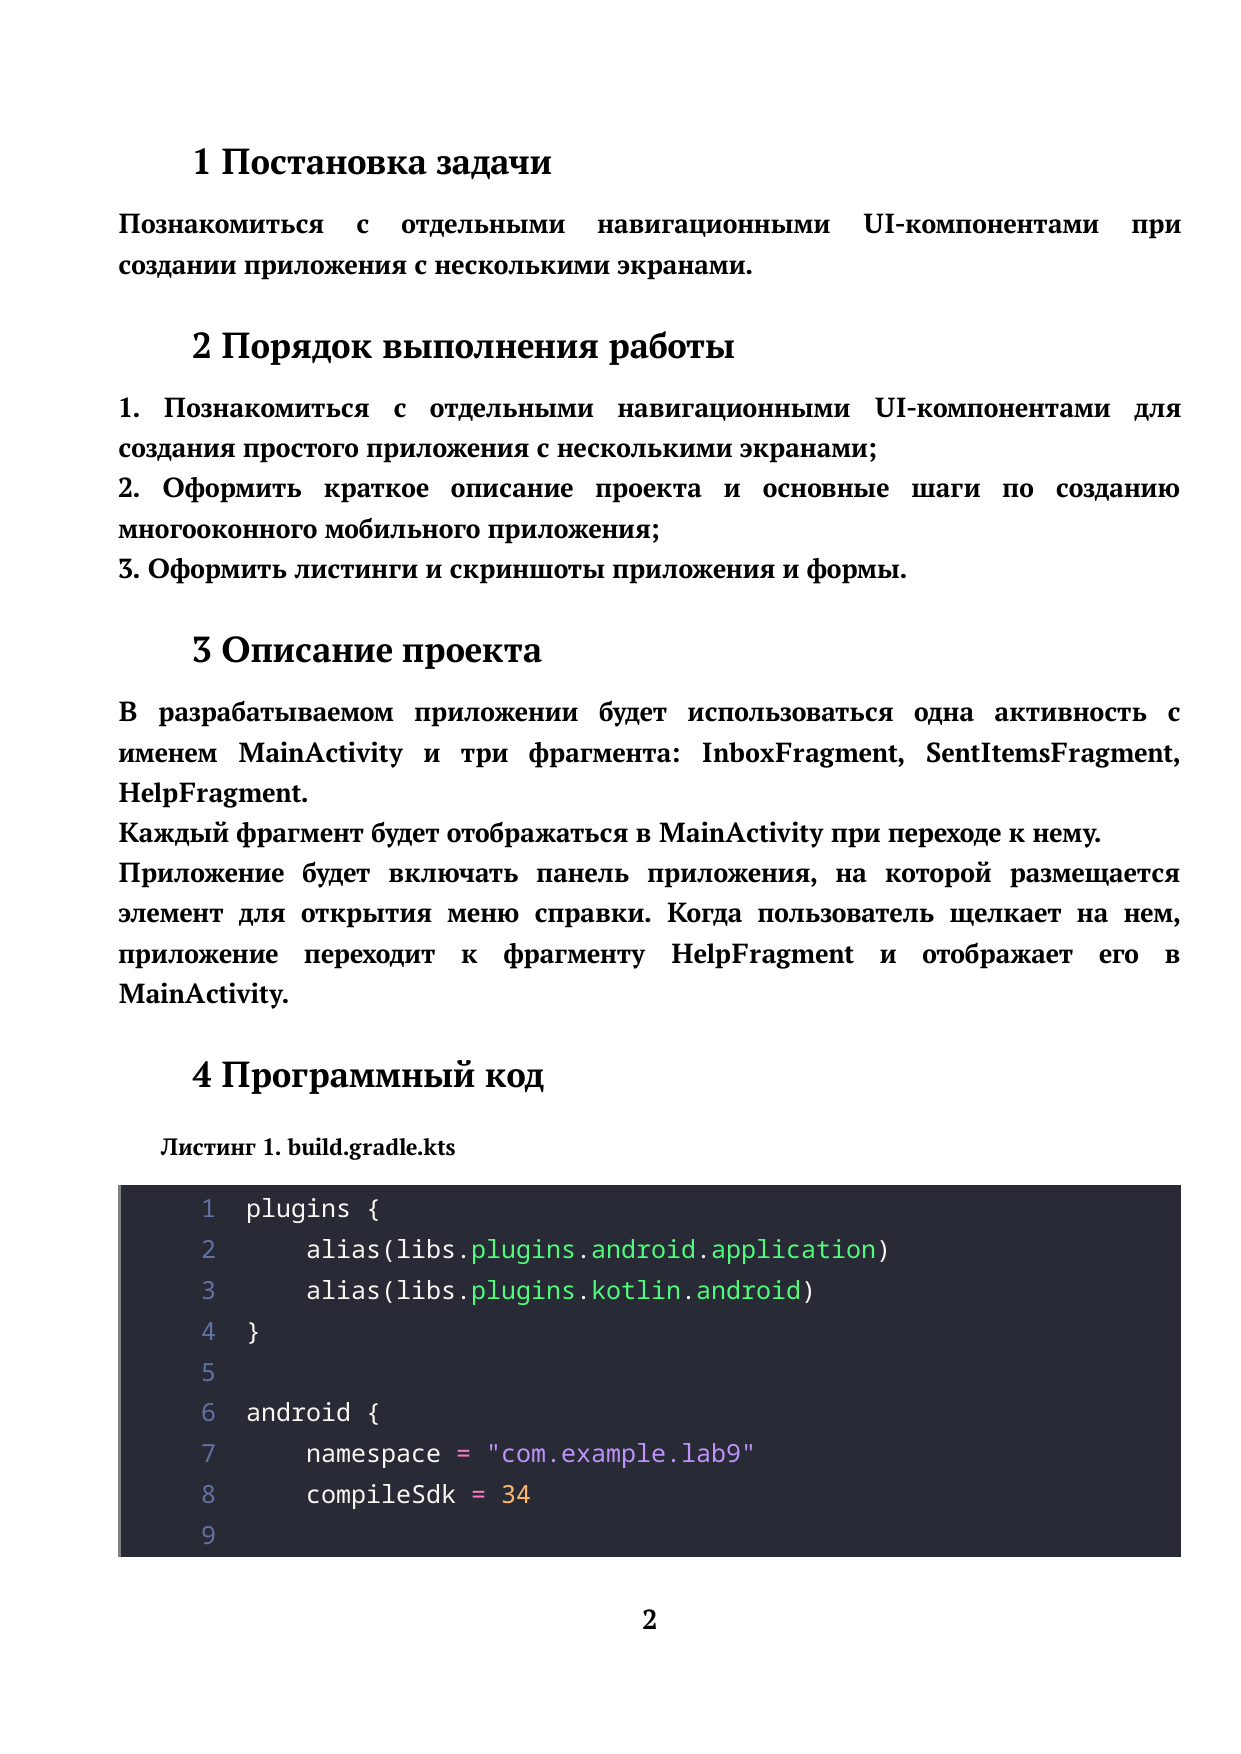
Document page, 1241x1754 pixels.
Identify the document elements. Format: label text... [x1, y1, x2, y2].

text 1. Познакомиться с отдельными навигационными UI-компонентами для создания простого приложения с несколькими экранами; [118, 390, 1181, 464]
text 2. Оформить краткое описание проекта и основные шаги по созданию многооконного мобильного приложения; [118, 471, 1181, 544]
text Приложение будет включать панель приложения, на которой размещается элемент для открытия меню справки. Когда пользователь щелкает на нем, приложение переходит к фрагменту HelpFragment и отображает его в MainActivity. [118, 855, 1181, 1009]
text 5 [121, 1348, 1181, 1388]
text 8 compileSdk = 34 [121, 1471, 1181, 1511]
list Познакомиться с отдельными навигационными UI-компонентами при создании приложения с несколькими экранами. [118, 207, 1181, 280]
text 6 android { [121, 1389, 1181, 1429]
text 9 [121, 1512, 1181, 1557]
text Листинг 1. build.gradle.kts [159, 1132, 1181, 1161]
subtitle 3 Описание проекта [192, 627, 1181, 671]
text 2 alias(libs.plugins.android.application) [121, 1226, 1181, 1266]
text 4 } [121, 1307, 1181, 1347]
subtitle 2 Порядок выполнения работы [192, 322, 1181, 367]
text Каждый фрагмент будет отображаться в MainActivity при переходе к нему. [118, 815, 1181, 849]
text 3 alias(libs.plugins.kotlin.android) [121, 1267, 1181, 1307]
text 3. Оформить листинги и скриншоты приложения и формы. [118, 551, 1181, 584]
text В разрабатываемом приложении будет использоваться одна активность с именем MainActivity и три фрагмента: InboxFragment, SentItemsFragment, HelpFragment. [118, 694, 1181, 808]
subtitle 1 Постановка задачи [192, 139, 1181, 183]
text 1 plugins { [121, 1185, 1181, 1225]
text 7 namespace = "com.example.lab9" [121, 1430, 1181, 1470]
subtitle 4 Программный код [192, 1052, 1181, 1096]
